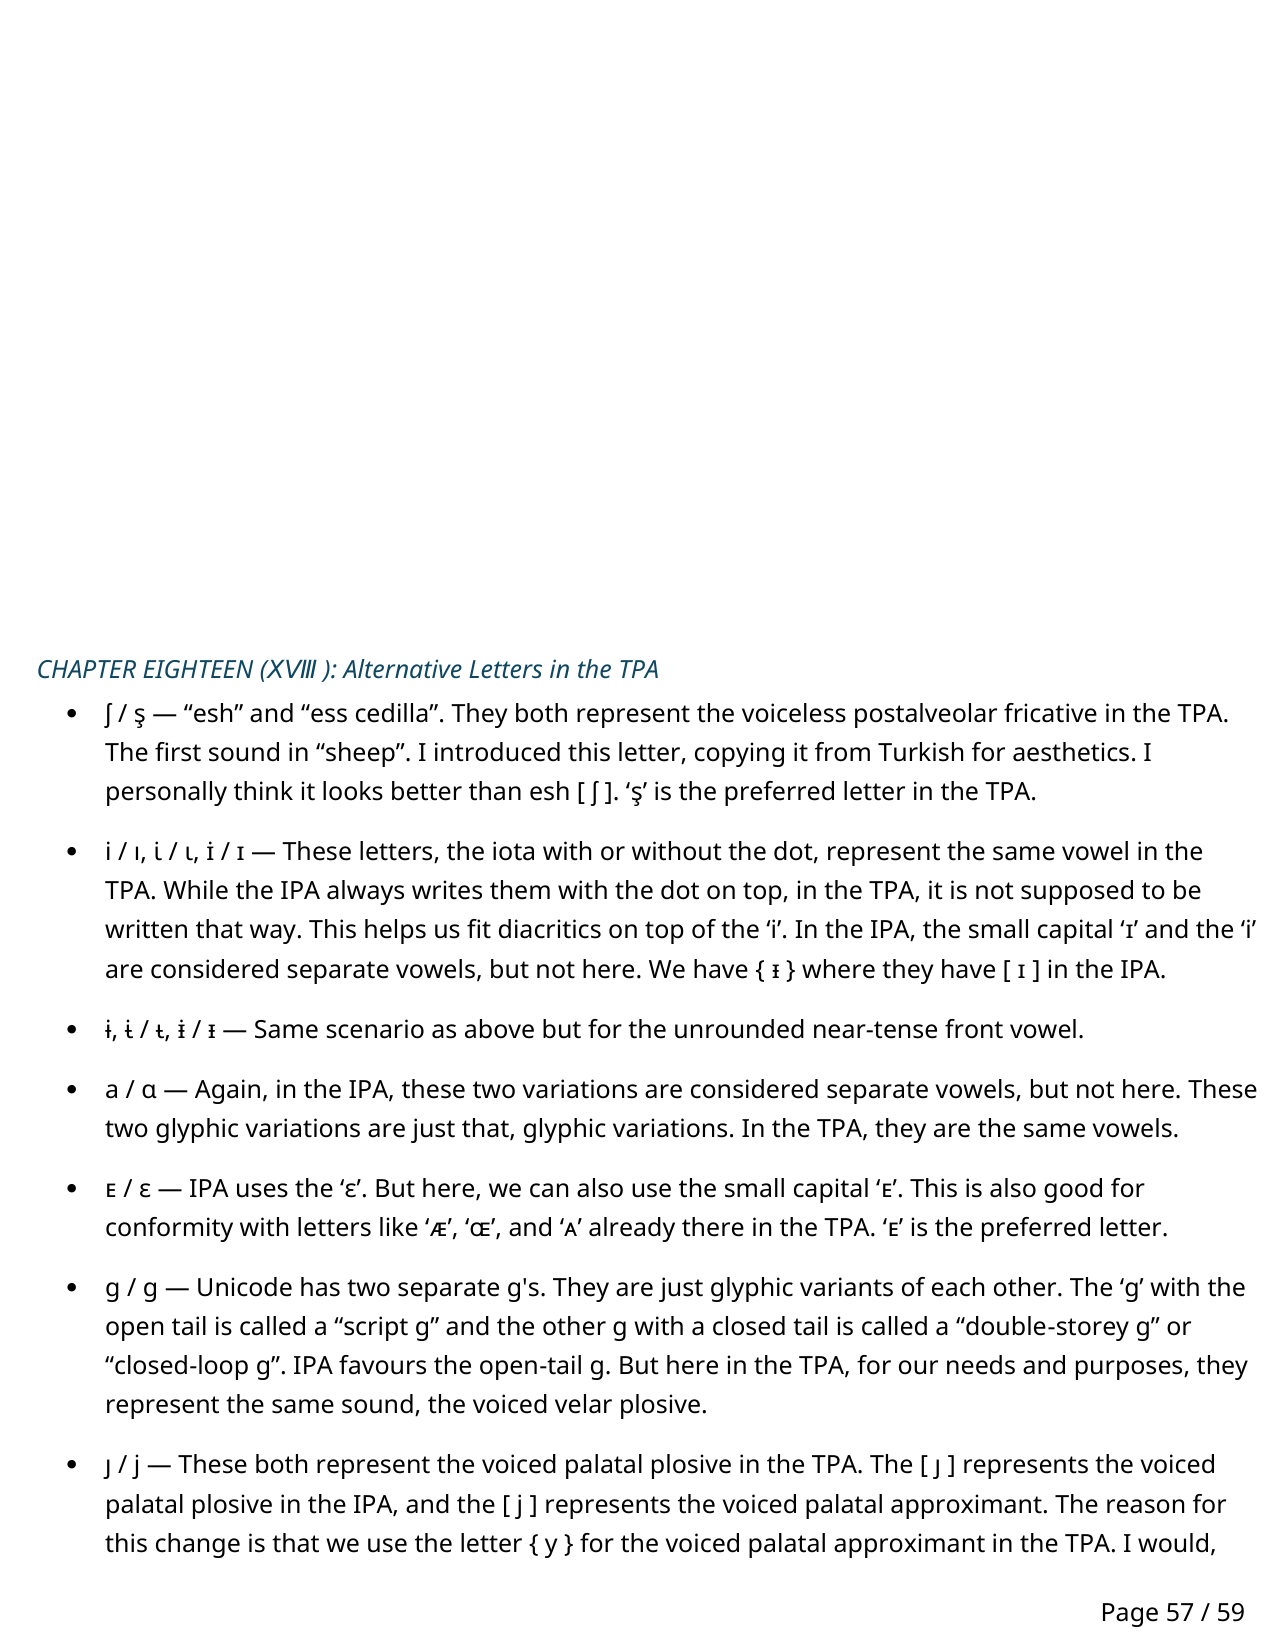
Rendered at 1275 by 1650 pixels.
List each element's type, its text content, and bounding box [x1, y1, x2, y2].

list ɨ, ᵼ̇ / ᵼ, ᵻ̇ / ᵻ — Same scenario as above but for the unrounded near-tense front vowel. [67, 1011, 1260, 1045]
list a / ɑ — Again, in the IPA, these two variations are considered separate vowels, but not here. These two glyphic variations are just that, glyphic variations. In the TPA, they are the same vowels. [67, 1071, 1260, 1144]
subtitle CHAPTER EIGHTEEN (ⅩⅧ ): Alternative Letters in the TPA [30, 652, 1260, 686]
list ᴇ / ɛ — IPA uses the ‘ɛ’. But here, we can also use the small capital ‘ᴇ’. This is also good for conformity with letters like ‘ᴁ’, ‘ɶ’, and ‘ᴀ’ already there in the TPA. ‘ᴇ’ is the preferred letter. [67, 1170, 1260, 1244]
list i / ı, ɩ̇ / ɩ, ɪ̇ / ɪ — These letters, the iota with or without the dot, represent the same vowel in the TPA. While the IPA always writes them with the dot on top, in the TPA, it is not supposed to be written that way. This helps us fit diacritics on top of the ‘i’. In the IPA, the small capital ‘ɪ’ and the ‘i’ are considered separate vowels, but not here. We have { ᵻ } where they have [ ɪ ] in the IPA. [67, 834, 1260, 985]
list ȷ / j — These both represent the voiced palatal plosive in the TPA. The [ ȷ ] represents the voiced palatal plosive in the IPA, and the [ j ] represents the voiced palatal approximant. The reason for this change is that we use the letter { y } for the voiced palatal approximant in the TPA. I would, [67, 1447, 1260, 1559]
list ɡ / g — Unicode has two separate g's. They are just glyphic variants of each other. The ‘g’ with the open tail is called a “script g” and the other g with a closed tail is called a “double‑storey g” or “closed‑loop g”. IPA favours the open‑tail g. But here in the TPA, for our needs and purposes, they represent the same sound, the voiced velar plosive. [67, 1269, 1260, 1421]
list ʃ / ş — “esh” and “ess cedilla”. They both represent the voiceless postalveolar fricative in the TPA. The first sound in “sheep”. I introduced this letter, copying it from Turkish for aesthetics. I personally think it looks better than esh [ ʃ ]. ‘ş’ is the preferred letter in the TPA. [67, 695, 1260, 808]
